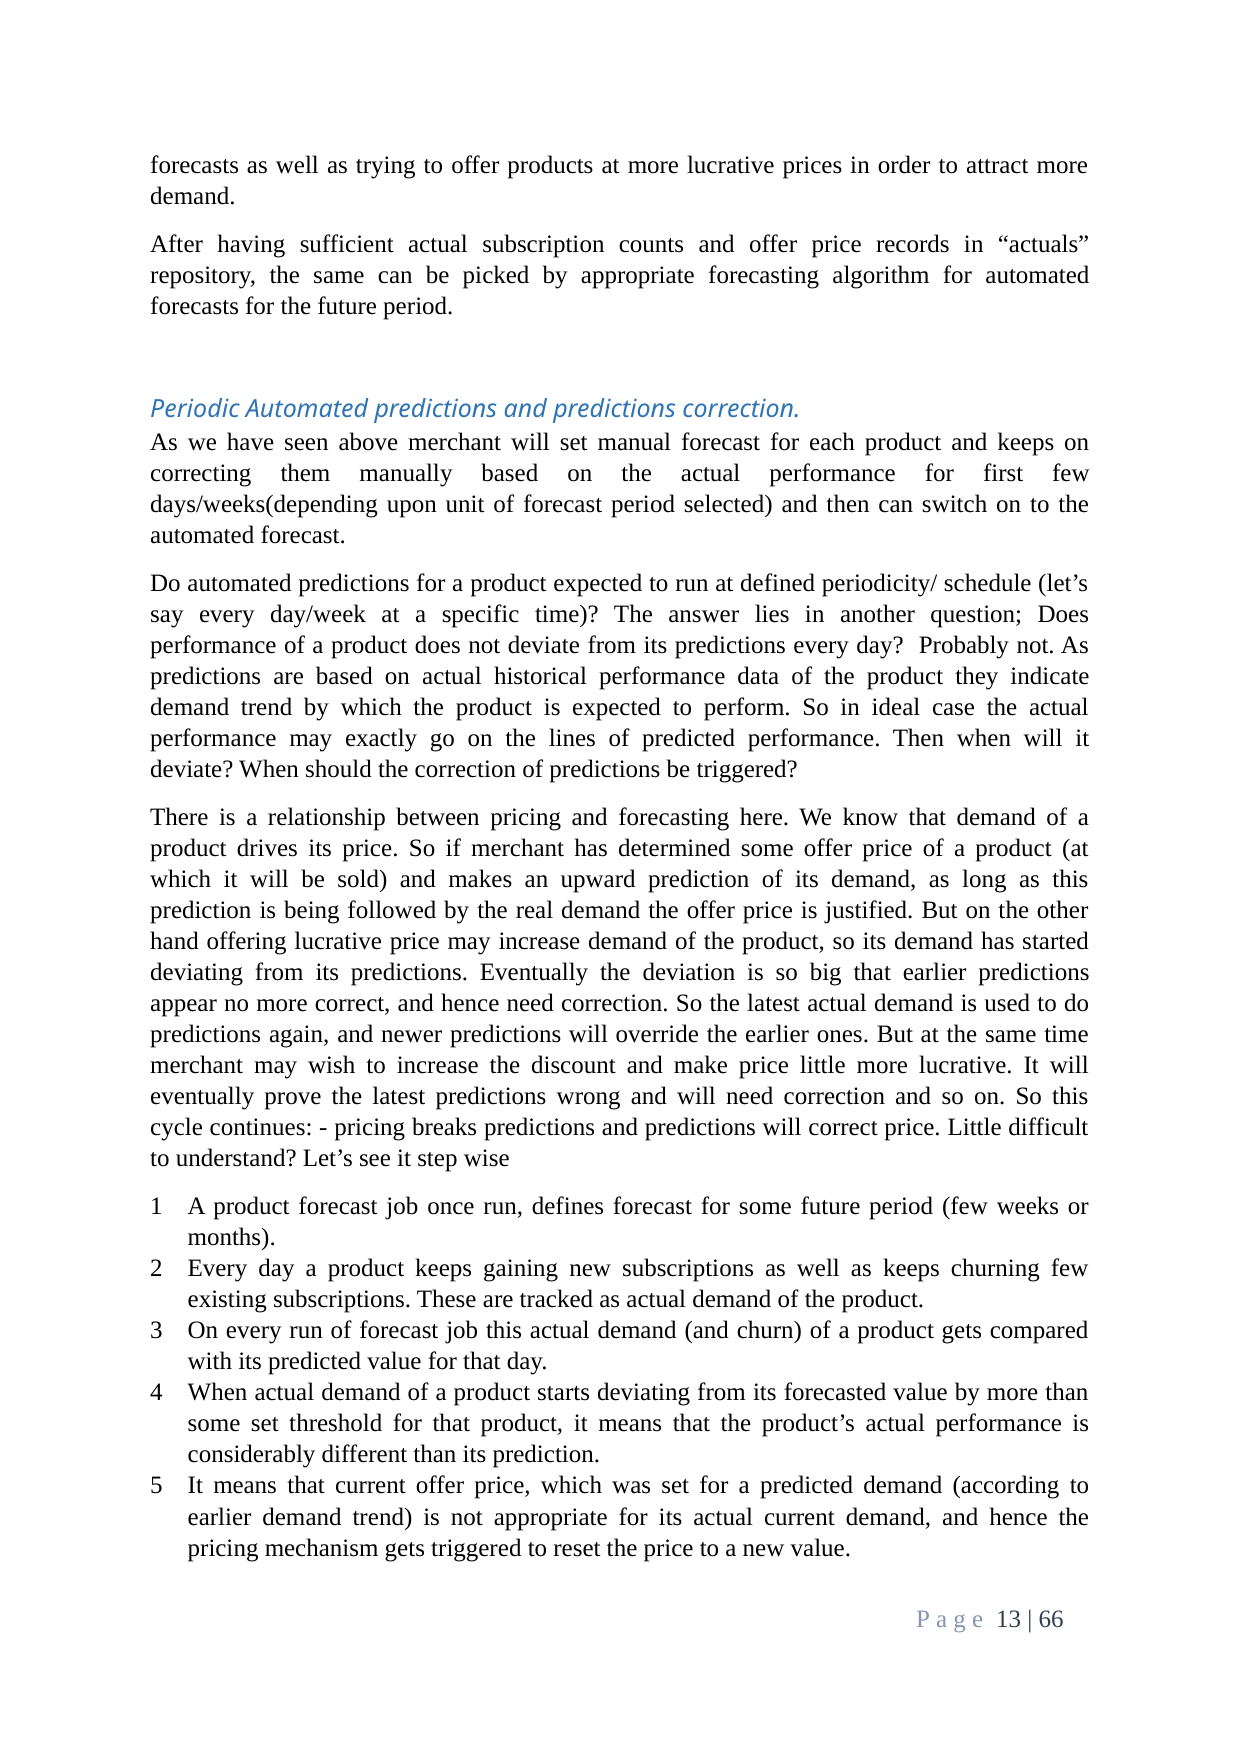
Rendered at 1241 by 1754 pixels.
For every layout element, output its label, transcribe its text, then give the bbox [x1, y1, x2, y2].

list On every run of forecast job this actual demand (and churn) of a product gets compared with its predicted value for that day. [150, 1315, 1090, 1375]
text After having sufficient actual subscription counts and offer price records in “actuals” repository, the same can be picked by appropriate forecasting algorithm for automated forecasts for the future period. [150, 229, 1090, 319]
list It means that current offer price, which was set for a predicted demand (according to earlier demand trend) is not appropriate for its actual current demand, and hence the pricing mechanism gets triggered to reset the price to a new value. [150, 1471, 1090, 1561]
list Every day a product keeps gaining new subscriptions as well as keeps churning few existing subscriptions. These are tracked as actual demand of the product. [150, 1253, 1090, 1313]
text forecasts as well as trying to offer products at more lucrative prices in order to attract more demand. [150, 150, 1090, 210]
list A product forecast job once run, defines forecast for some future period (few weeks or months). [150, 1191, 1090, 1251]
text Do automated predictions for a product expected to run at defined periodicity/ schedule (let’s say every day/week at a specific time)? The answer lies in another question; Does performance of a product does not deviate from its predictions every day? Probably not. As predictions are based on actual historical performance data of the product they indicate demand trend by which the product is expected to perform. So in ideal case the actual performance may exactly go on the lines of predicted performance. Then when will it deviate? When should the correction of predictions be triggered? [150, 568, 1090, 783]
list When actual demand of a product starts deviating from its forecasted value by more than some set threshold for that product, it means that the product’s actual performance is considerably different than its prediction. [150, 1377, 1090, 1468]
text There is a relationship between pricing and forecasting here. We know that demand of a product drives its price. So if merchant has determined some offer price of a product (at which it will be sold) and makes an upward prediction of its demand, as long as this prediction is being followed by the real demand the offer price is justified. But on the other hand offering lucrative price may increase demand of the product, so its demand has started deviating from its predictions. Eventually the deviation is so big that earlier predictions appear no more correct, and hence need correction. So the latest actual demand is used to do predictions again, and newer predictions will override the earlier ones. But at the same time merchant may wish to increase the discount and make price little more lucrative. It will eventually prove the latest predictions wrong and will need correction and so on. So this cycle continues: - pricing breaks predictions and predictions will correct price. Little difficult to understand? Let’s see it step wise [150, 802, 1090, 1172]
subtitle Periodic Automated predictions and predictions correction. [150, 390, 1090, 424]
text As we have seen above merchant will set manual forecast for each product and keeps on correcting them manually based on the actual performance for first few days/weeks(depending upon unit of forecast period selected) and then can switch on to the automated forecast. [150, 427, 1090, 549]
